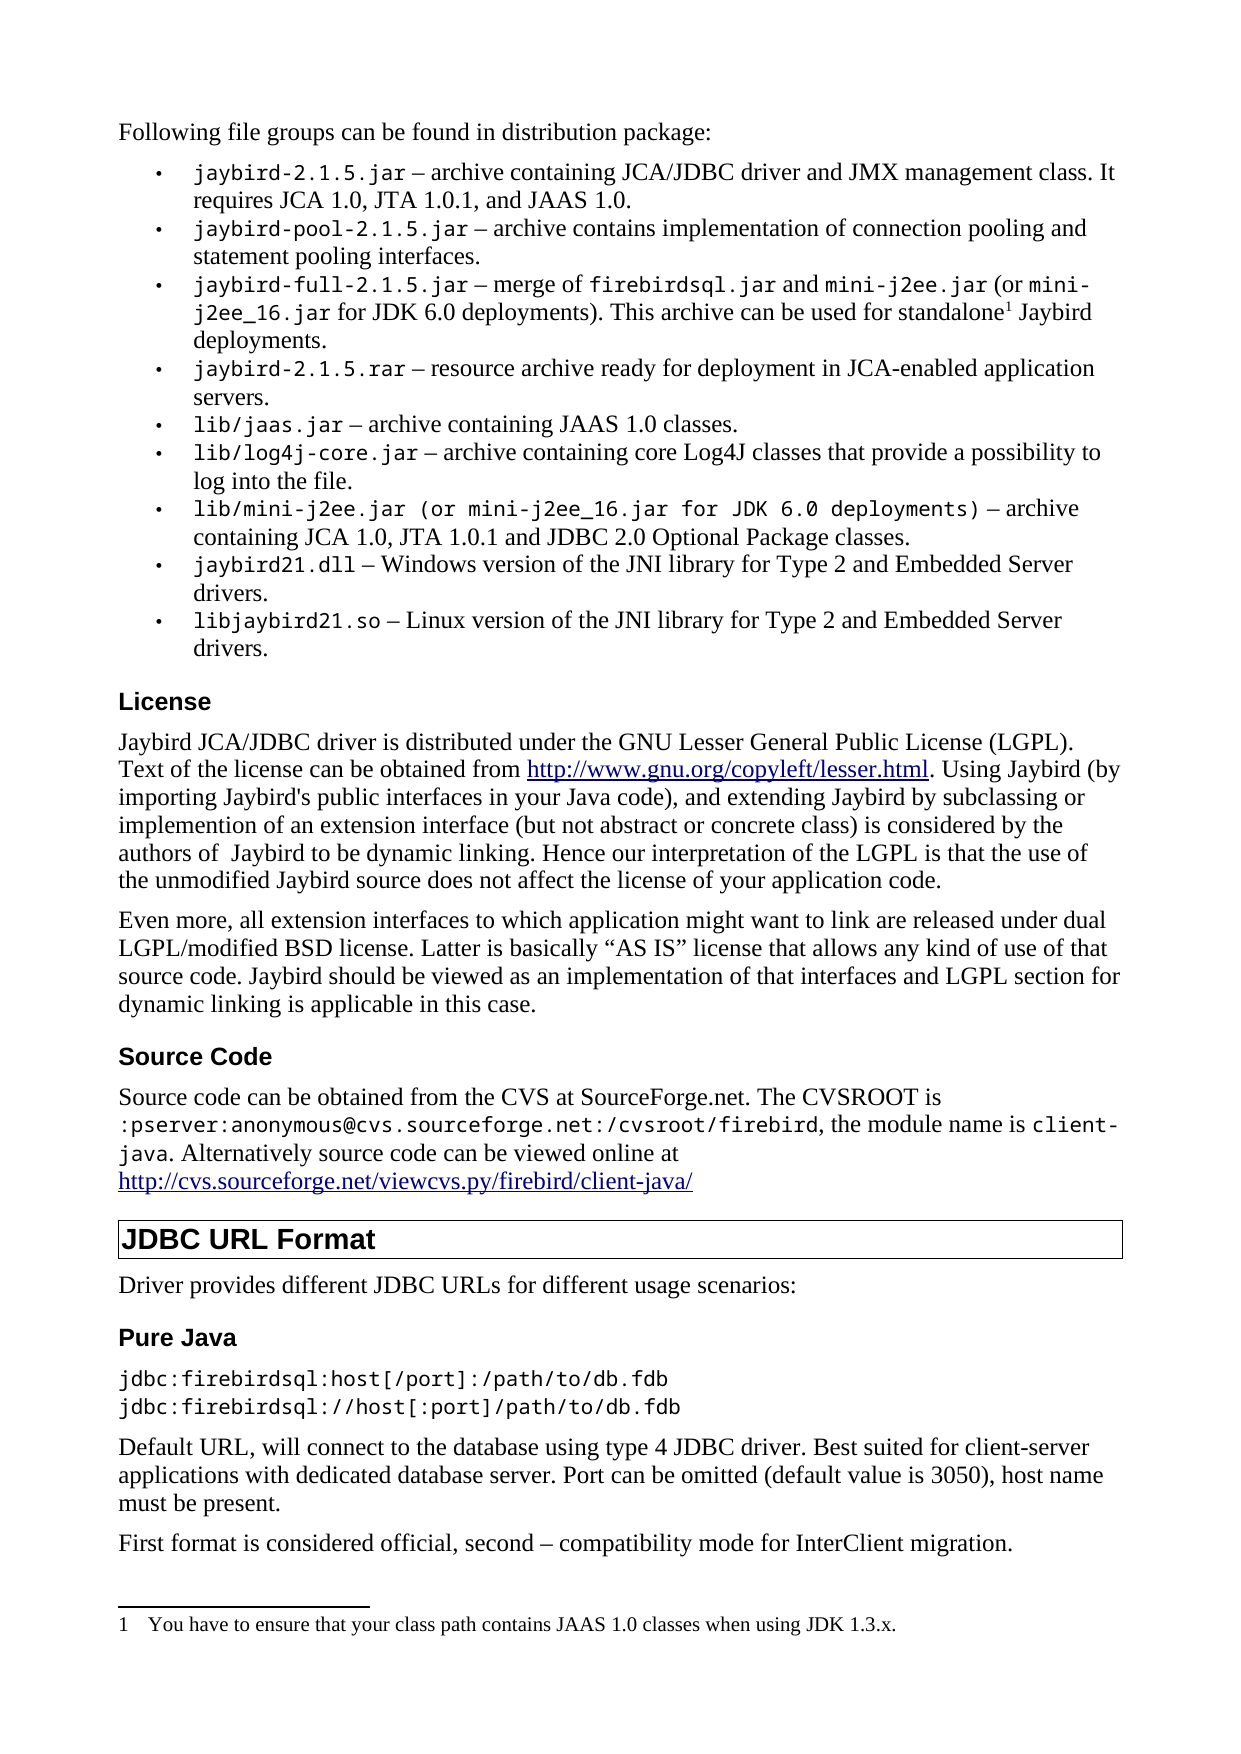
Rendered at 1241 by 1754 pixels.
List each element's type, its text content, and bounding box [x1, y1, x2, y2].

subtitle Pure Java [118, 1324, 1122, 1352]
list jaybird-2.1.5.jar – archive containing JCA/JDBC driver and JMX management class. It requires JCA 1.0, JTA 1.0.1, and JAAS 1.0. [156, 158, 1122, 214]
list lib/log4j-core.jar – archive containing core Log4J classes that provide a possibility to log into the file. [156, 438, 1122, 494]
list jaybird-full-2.1.5.jar – merge of firebirdsql.jar and mini-j2ee.jar (or mini-j2ee_16.jar for JDK 6.0 deployments). This archive can be used for standalone Jaybird deployments. [156, 270, 1122, 354]
list lib/mini-j2ee.jar (or mini-j2ee_16.jar for JDK 6.0 deployments) – archive containing JCA 1.0, JTA 1.0.1 and JDBC 2.0 Optional Package classes. [156, 494, 1122, 550]
text jdbc:firebirdsql:host[/port]:/path/to/db.fdb jdbc:firebirdsql://host[:port]/path/to/db.fdb [118, 1364, 1122, 1421]
subtitle JDBC URL Format [119, 1221, 1122, 1258]
list jaybird-pool-2.1.5.jar – archive contains implementation of connection pooling and statement pooling interfaces. [156, 214, 1122, 270]
text First format is considered official, second – compatibility mode for InterClient migration. [118, 1529, 1122, 1557]
list lib/jaas.jar – archive containing JAAS 1.0 classes. [156, 410, 1122, 438]
text Default URL, will connect to the database using type 4 JDBC driver. Best suited for client-server applications with dedicated database server. Port can be omitted (default value is 3050), host name must be present. [118, 1433, 1122, 1516]
text Driver provides different JDBC URLs for different usage scenarios: [118, 1271, 1122, 1299]
text Source code can be obtained from the CVS at SourceForge.net. The CVSROOT is :pserver:anonymous@cvs.sourceforge.net:/cvsroot/firebird, the module name is client-java. Alternatively source code can be viewed online at http://cvs.sourceforge.net/viewcvs.py/firebird/client-java/ [118, 1083, 1122, 1195]
list jaybird21.dll – Windows version of the JNI library for Type 2 and Embedded Server drivers. [156, 550, 1122, 606]
text Following file groups can be found in distribution package: [118, 118, 1122, 146]
list You have to ensure that your class path contains JAAS 1.0 classes when using JDK 1.3.x. [118, 1613, 1122, 1636]
list libjaybird21.so – Linux version of the JNI library for Type 2 and Embedded Server drivers. [156, 606, 1122, 662]
subtitle Source Code [118, 1042, 1122, 1070]
list jaybird-2.1.5.rar – resource archive ready for deployment in JCA-enabled application servers. [156, 354, 1122, 410]
text Jaybird JCA/JDBC driver is distributed under the GNU Lesser General Public License (LGPL). Text of the license can be obtained from http://www.gnu.org/copyleft/lesser.html. Using Jaybird (by importing Jaybird's public interfaces in your Java code), and extending Jaybird by subclassing or implemention of an extension interface (but not abstract or concrete class) is considered by the authors of Jaybird to be dynamic linking. Hence our interpretation of the LGPL is that the use of the unmodified Jaybird source does not affect the license of your application code. [118, 728, 1122, 894]
subtitle License [118, 687, 1122, 715]
text Even more, all extension interfaces to which application might want to link are released under dual LGPL/modified BSD license. Latter is basically “AS IS” license that allows any kind of use of that source code. Jaybird should be viewed as an implementation of that interfaces and LGPL section for dynamic linking is applicable in this case. [118, 907, 1122, 1017]
